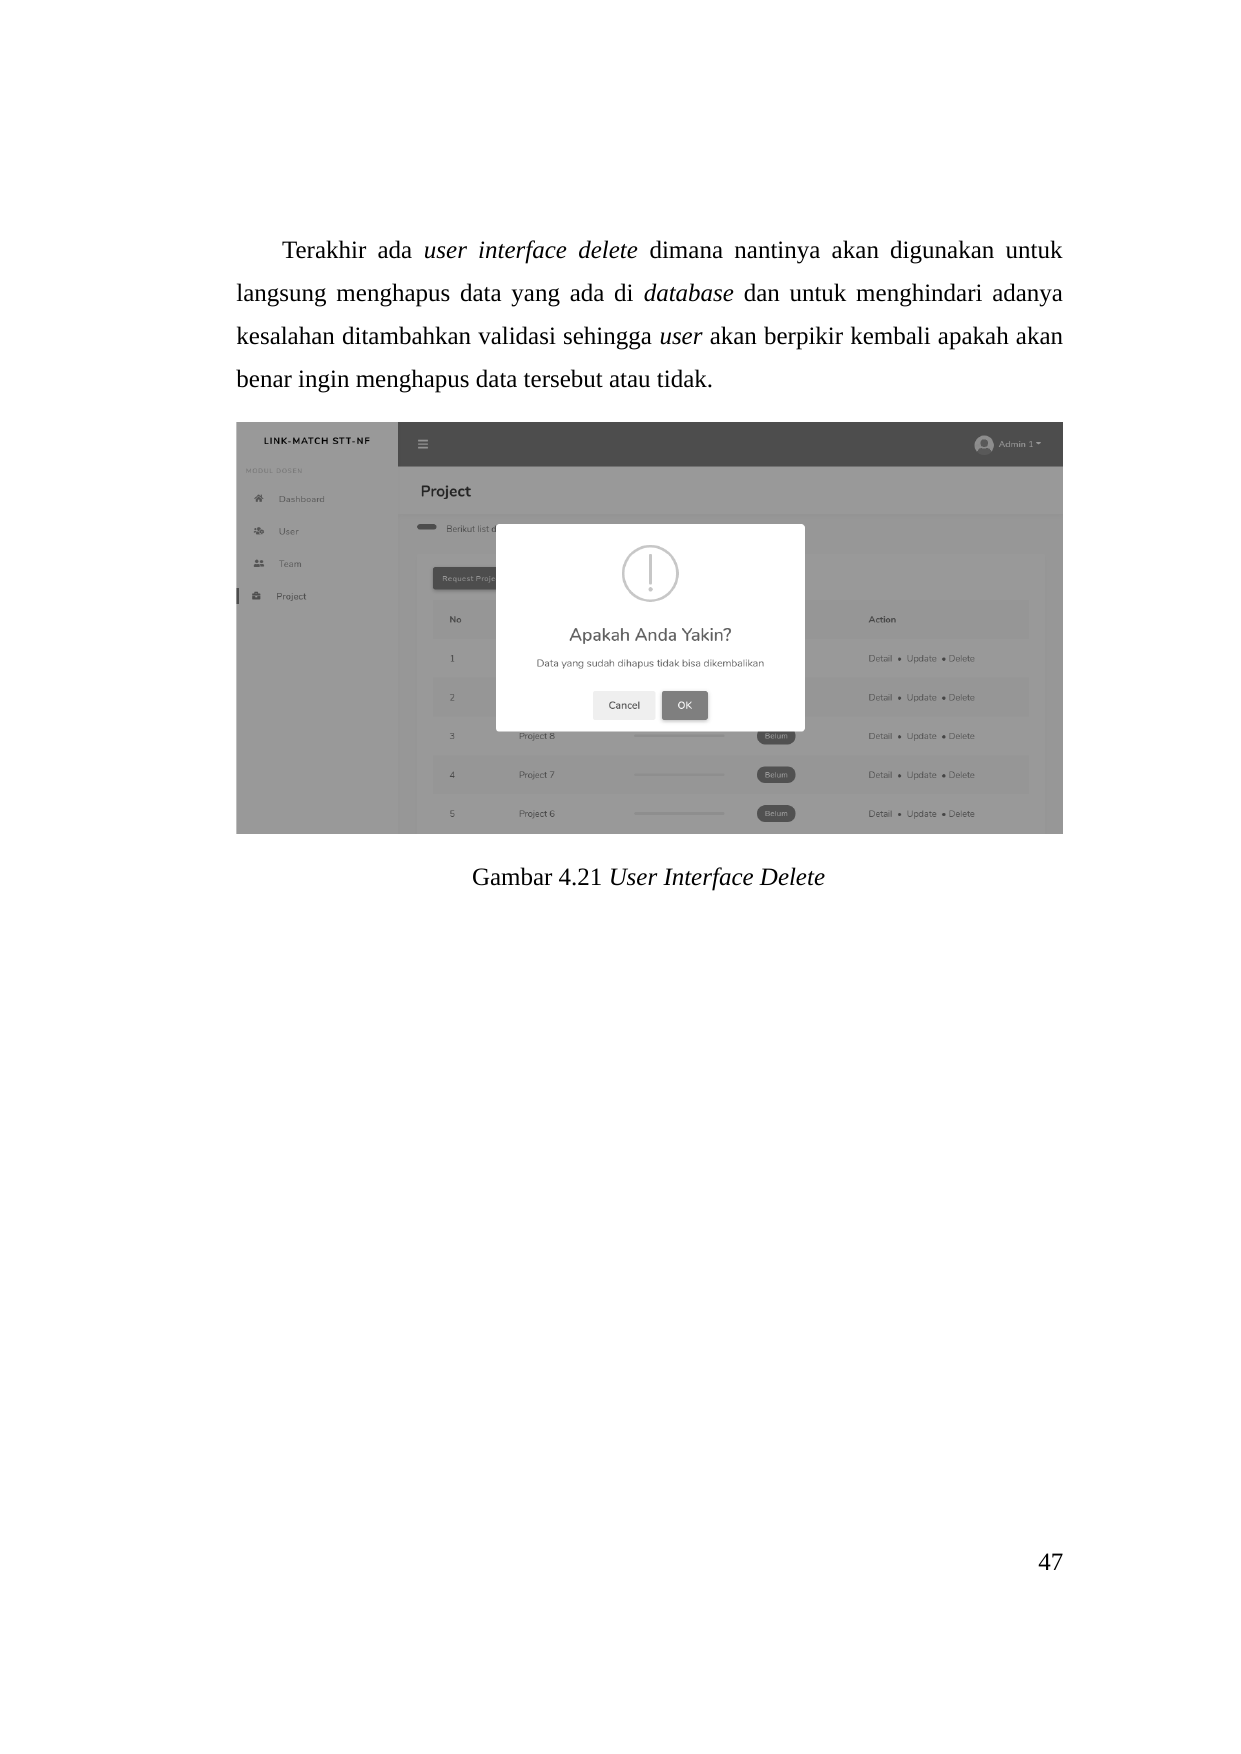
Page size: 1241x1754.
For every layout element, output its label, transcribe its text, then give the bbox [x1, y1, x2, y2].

text Terakhir ada user interface delete dimana nantinya akan digunakan untuk langsung menghapus data yang ada di database dan untuk menghindari adanya kesalahan ditambahkan validasi sehingga user akan berpikir kembali apakah akan benar ingin menghapus data tersebut atau tidak. [236, 235, 1063, 393]
text Gambar 4.21 User Interface Delete [236, 862, 1063, 891]
picture [236, 422, 1063, 834]
